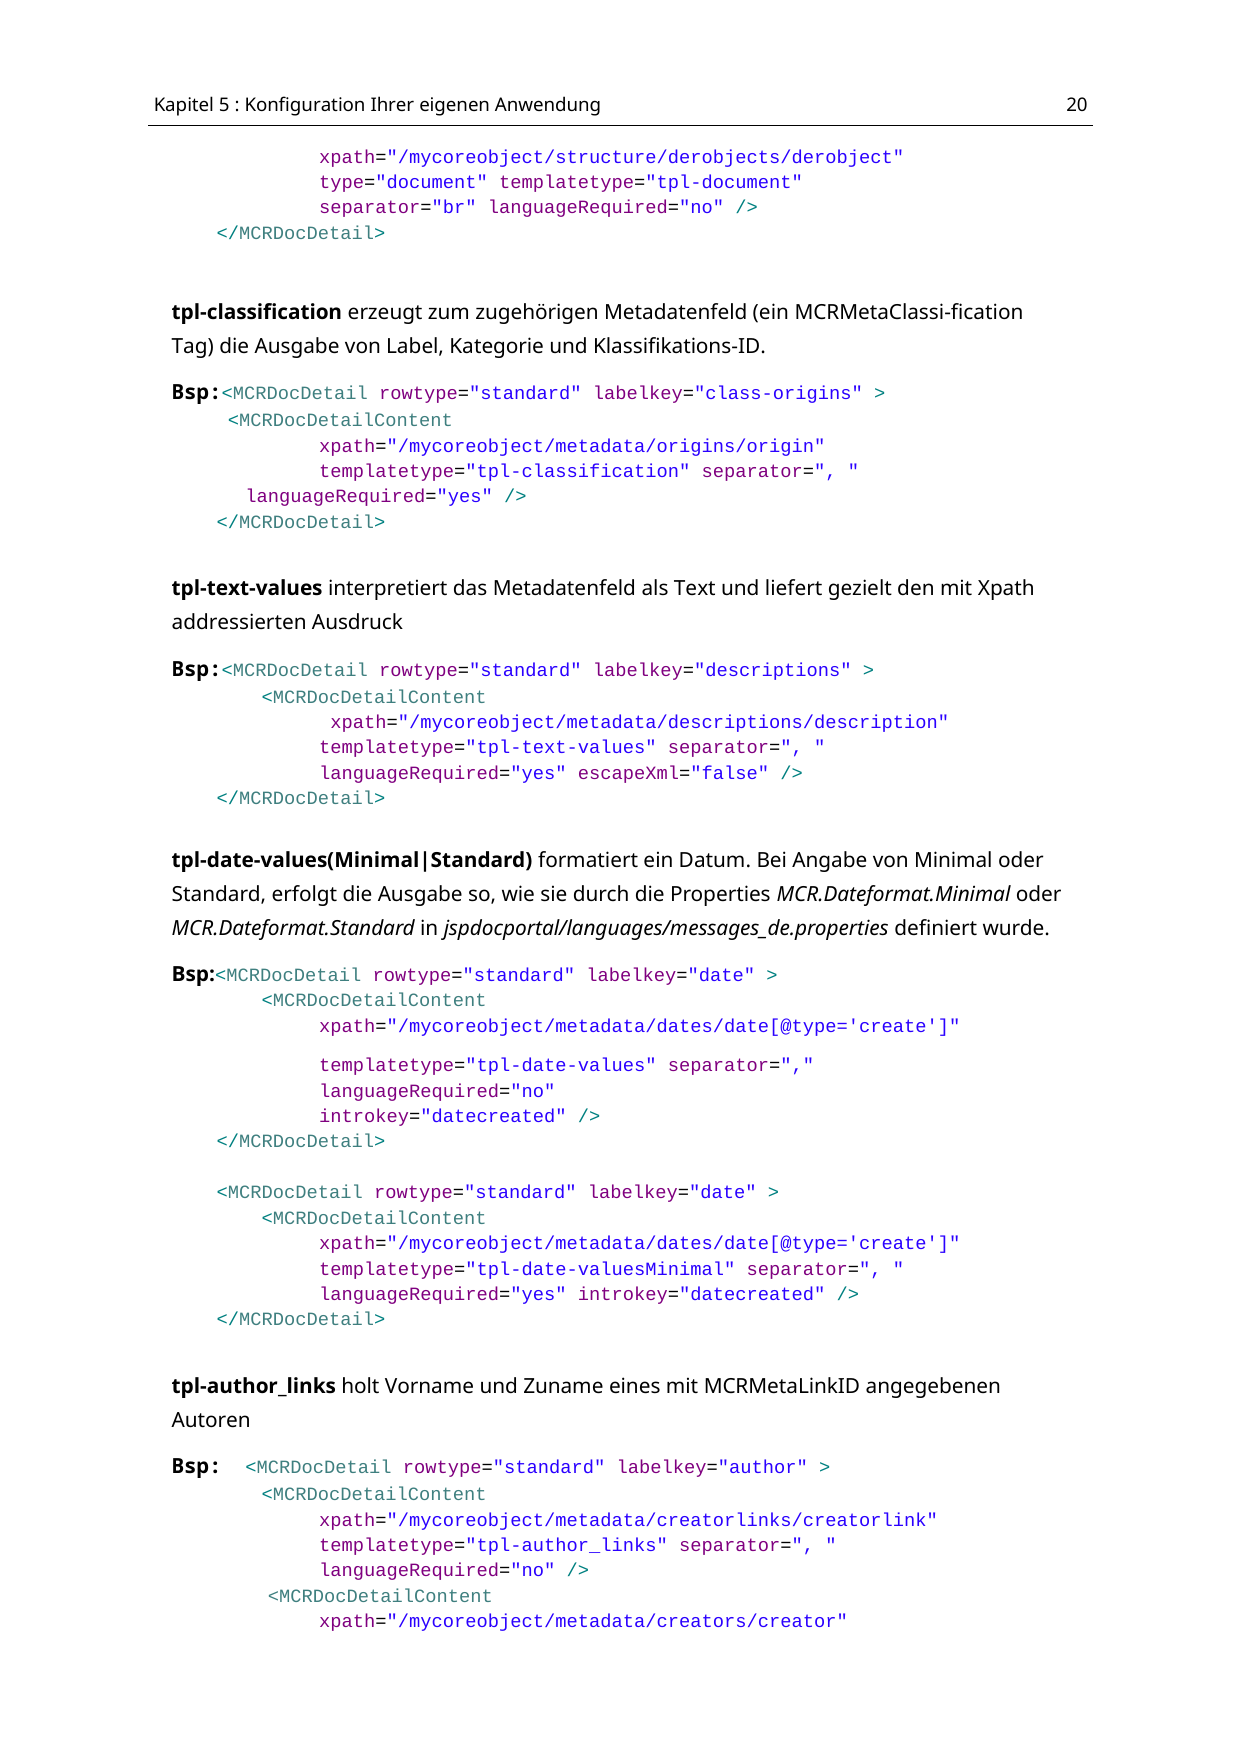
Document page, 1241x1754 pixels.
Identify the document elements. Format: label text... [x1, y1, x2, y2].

text </MCRDocDetail> [171, 513, 1069, 534]
text </MCRDocDetail> [171, 1132, 1069, 1154]
text separator="br" languageRequired="no" /> [171, 198, 1069, 220]
text tpl-author_links holt Vorname und Zuname eines mit MCRMetaLinkID angegebenen Autoren [171, 1371, 1069, 1433]
text <MCRDocDetailContent xpath="/mycoreobject/metadata/dates/date[@type='create']" templatetype="tpl-date-valuesMinimal" separator=", " languageRequired="yes" introkey="datecreated" /> [171, 1209, 1069, 1306]
text introkey="datecreated" /> [171, 1107, 1069, 1128]
text tpl-text-values interpretiert das Metadatenfeld als Text und liefert gezielt den mit Xpath addressierten Ausdruck [171, 573, 1069, 636]
text languageRequired="yes" escapeXml="false" /> [171, 764, 1069, 785]
text <MCRDocDetailContent [171, 688, 1069, 709]
text templatetype="tpl-date-values" separator="," languageRequired="no" [171, 1056, 1069, 1103]
text Bsp:<MCRDocDetail rowtype="standard" labelkey="class-origins" > [171, 377, 1069, 406]
text Bsp: <MCRDocDetail rowtype="standard" labelkey="author" > [171, 1451, 1069, 1479]
subtitle tpl-date-values(Minimal|Standard) formatiert ein Datum. Bei Angabe von Minimal oder Standard, erfolgt die Ausgabe so, wie sie durch die Properties MCR.Dateformat.Minimal oder MCR.Dateformat.Standard in jspdocportal/languages/messages_de.properties definiert wurde. [171, 846, 1092, 942]
text xpath="/mycoreobject/metadata/origins/origin" [171, 437, 1069, 458]
text languageRequired="no" /> [171, 1561, 1069, 1583]
text xpath="/mycoreobject/structure/derobjects/derobject" [171, 148, 1069, 169]
text xpath="/mycoreobject/metadata/descriptions/description" [171, 713, 1069, 734]
text Bsp:<MCRDocDetail rowtype="standard" labelkey="date" > <MCRDocDetailContent xpath="/mycoreobject/metadata/dates/date[@type='create']" [171, 959, 1069, 1038]
text templatetype="tpl-text-values" separator=", " [171, 738, 1069, 760]
text </MCRDocDetail> [171, 789, 1069, 811]
text </MCRDocDetail> [171, 224, 1069, 245]
text <MCRDocDetailContent [171, 411, 1069, 432]
text templatetype="tpl-classification" separator=", " languageRequired="yes" /> [171, 462, 1069, 509]
text <MCRDocDetail rowtype="standard" labelkey="date" > [171, 1183, 1069, 1204]
text xpath="/mycoreobject/metadata/creators/creator" [171, 1612, 1069, 1633]
text <MCRDocDetailContent [171, 1587, 1069, 1608]
text Bsp:<MCRDocDetail rowtype="standard" labelkey="descriptions" > [171, 654, 1069, 682]
text </MCRDocDetail> [171, 1310, 1069, 1332]
text type="document" templatetype="tpl-document" [171, 173, 1069, 194]
text xpath="/mycoreobject/metadata/creatorlinks/creatorlink" templatetype="tpl-author_links" separator=", " [171, 1511, 1069, 1557]
text <MCRDocDetailContent [171, 1485, 1069, 1506]
text tpl-classification erzeugt zum zugehörigen Metadatenfeld (ein MCRMetaClassi-fication Tag) die Ausgabe von Label, Kategorie und Klassifikations-ID. [171, 297, 1069, 359]
